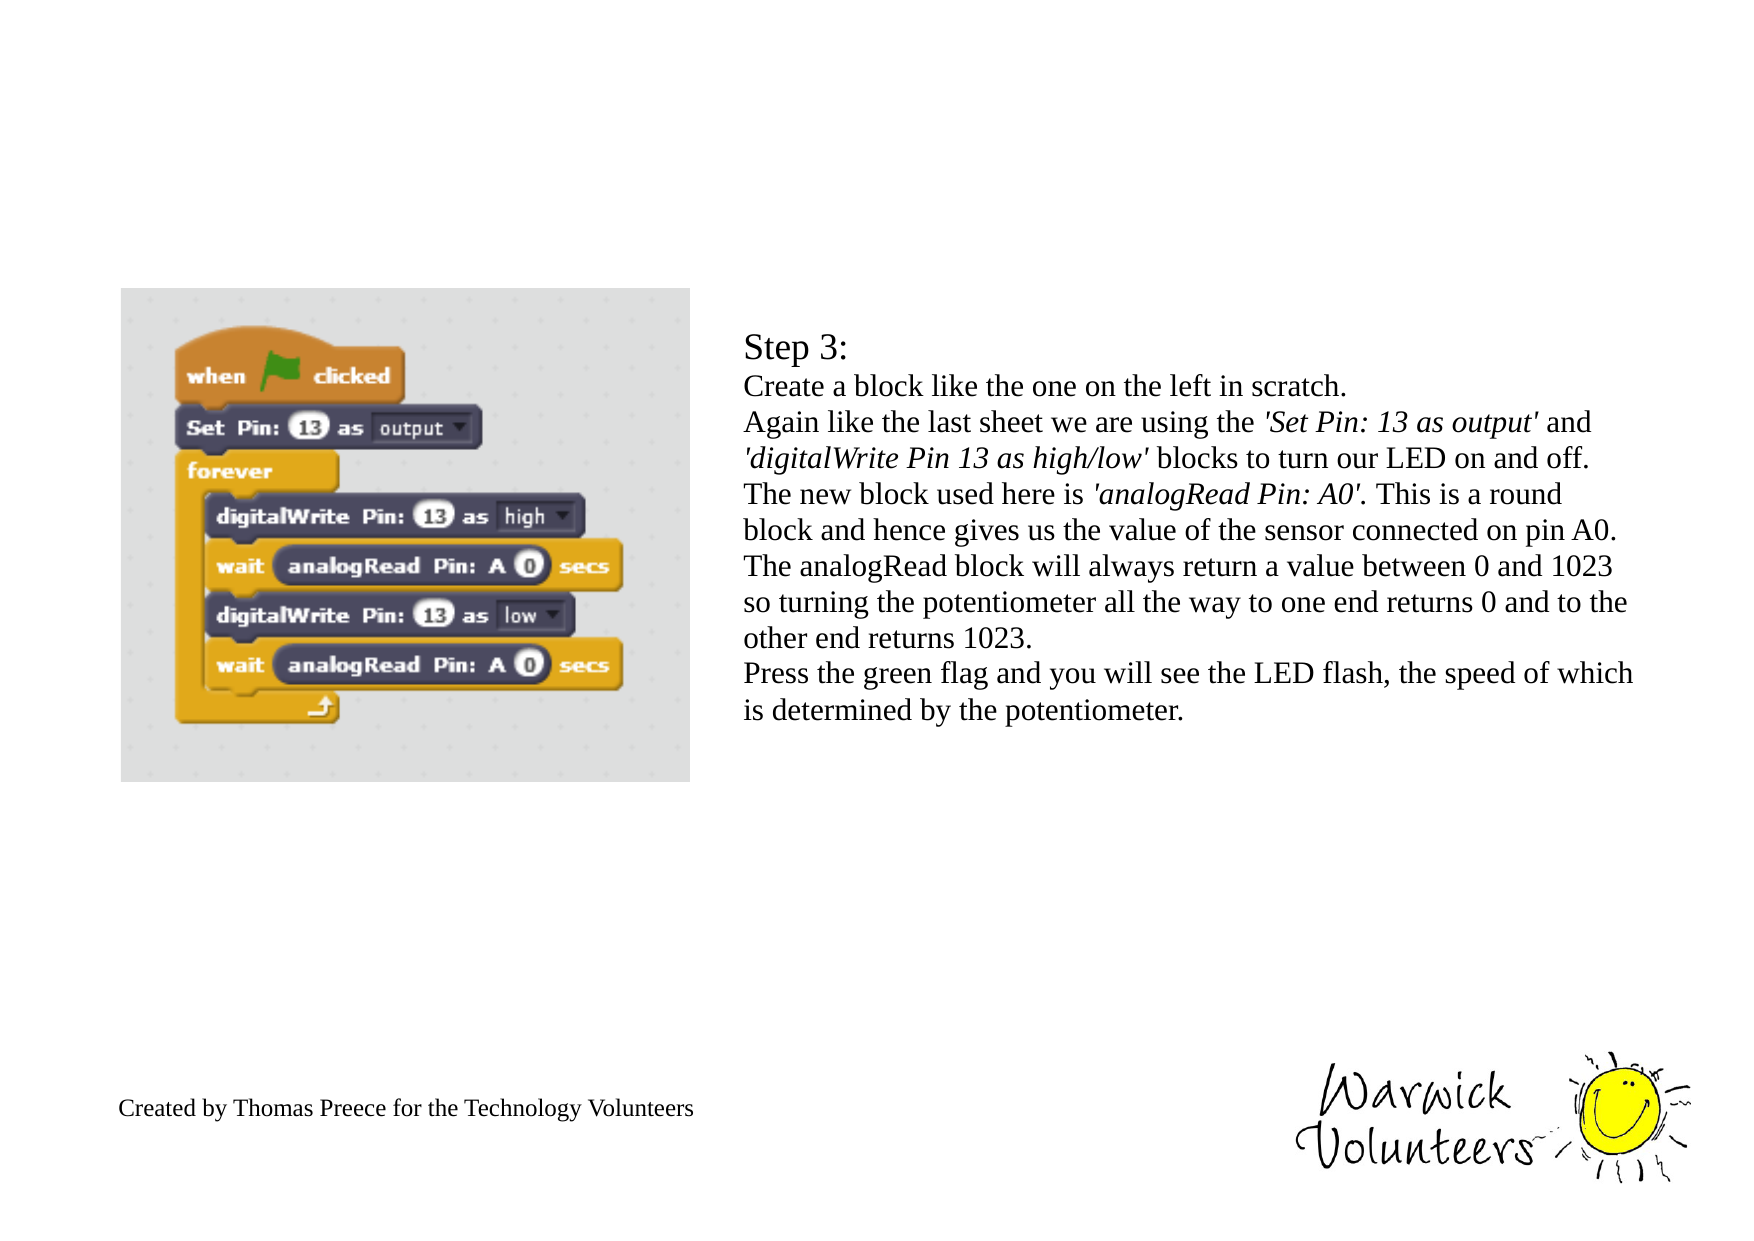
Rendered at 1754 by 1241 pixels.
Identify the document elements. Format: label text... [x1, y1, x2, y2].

text Press the green flag and you will see the LED flash, the speed of which is determined by the potentiometer. [743, 655, 1636, 727]
picture [120, 288, 690, 782]
text The new block used here is 'analogRead Pin: A0'. This is a round block and hence gives us the value of the sensor connected on pin A0. The analogRead block will always return a value between 0 and 1023 so turning the potentiometer all the way to one end returns 0 and to the other end returns 1023. [743, 475, 1636, 655]
text Create a block like the one on the left in scratch. [743, 367, 1636, 403]
text Again like the last sheet we are using the 'Set Pin: 13 as output' and 'digitalWrite Pin 13 as high/low' blocks to turn our LED on and off. [743, 403, 1636, 475]
text Step 3: [743, 324, 1636, 367]
